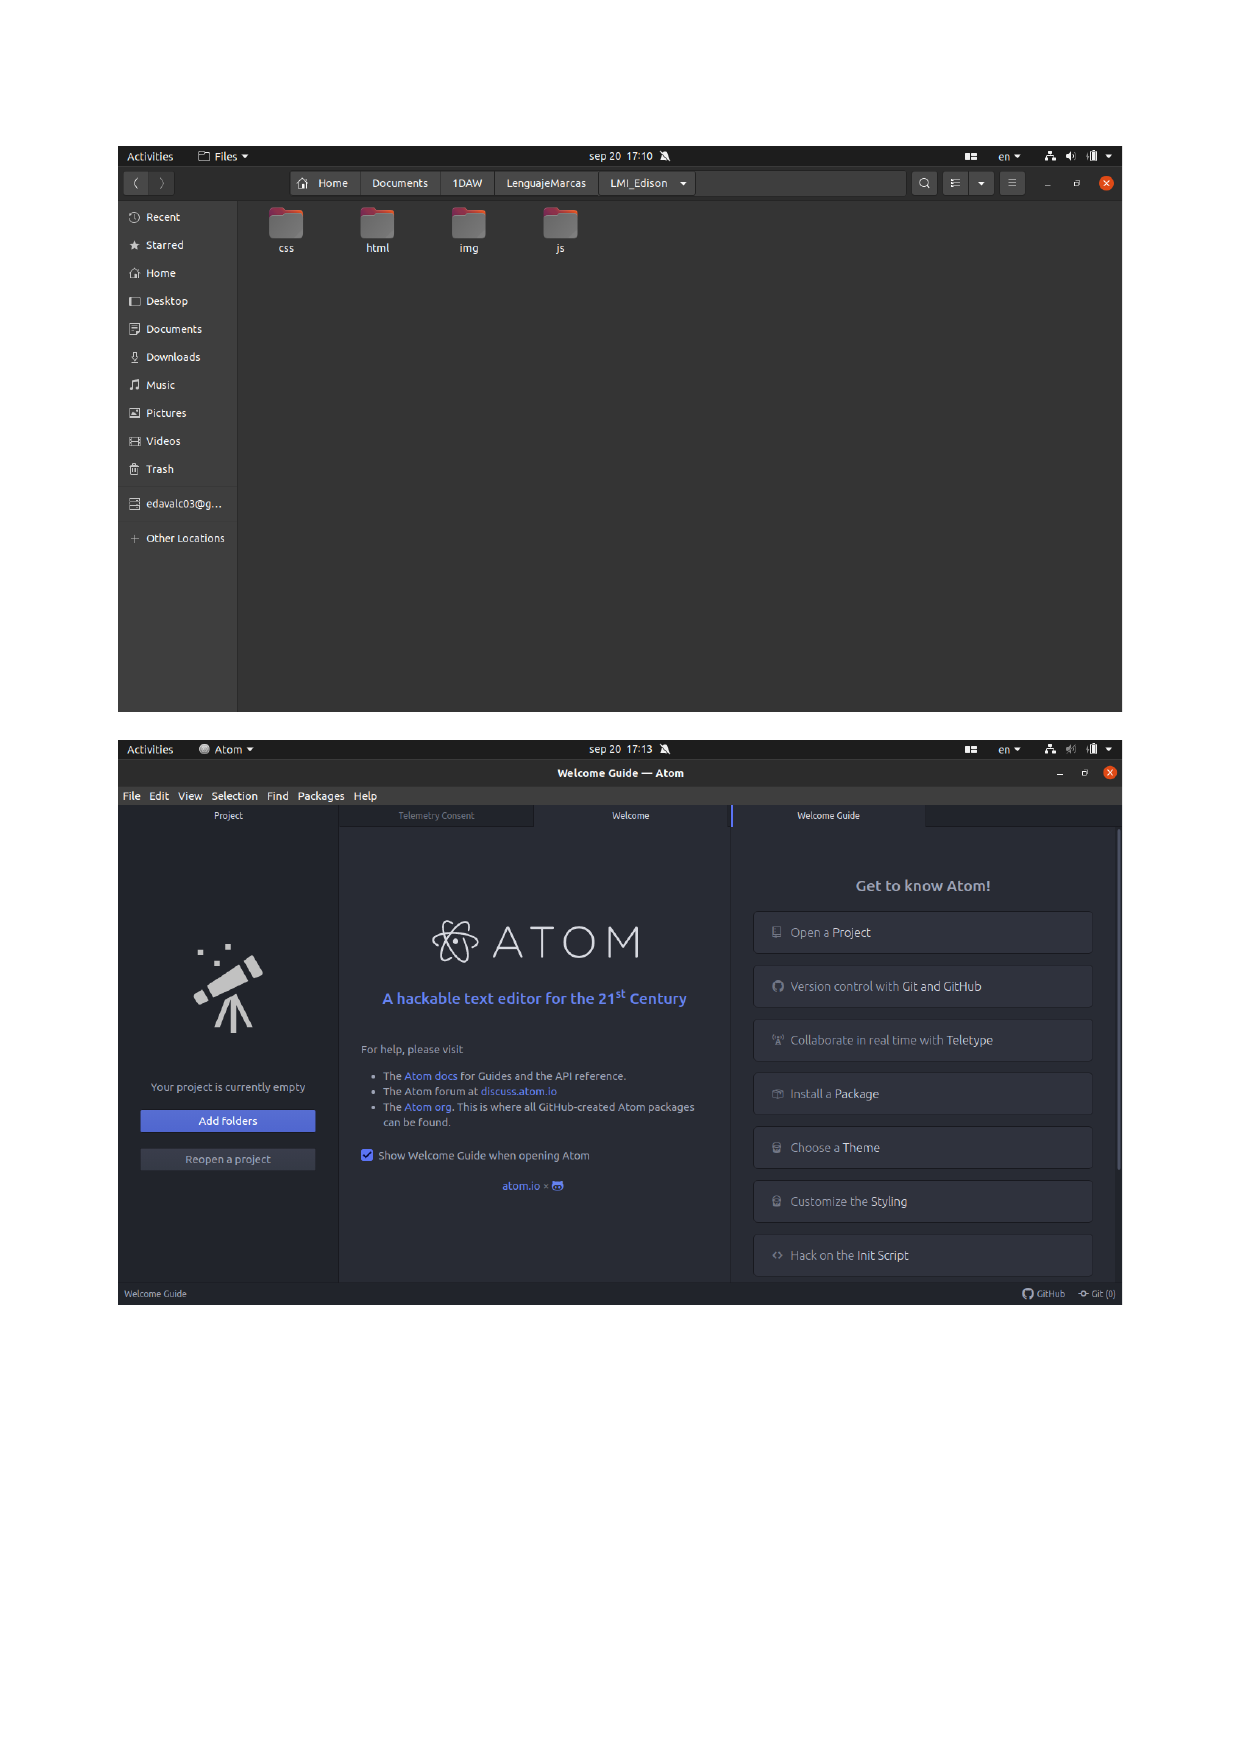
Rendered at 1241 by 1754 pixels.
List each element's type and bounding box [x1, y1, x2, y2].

picture [118, 146, 1123, 712]
picture [118, 740, 1123, 1305]
